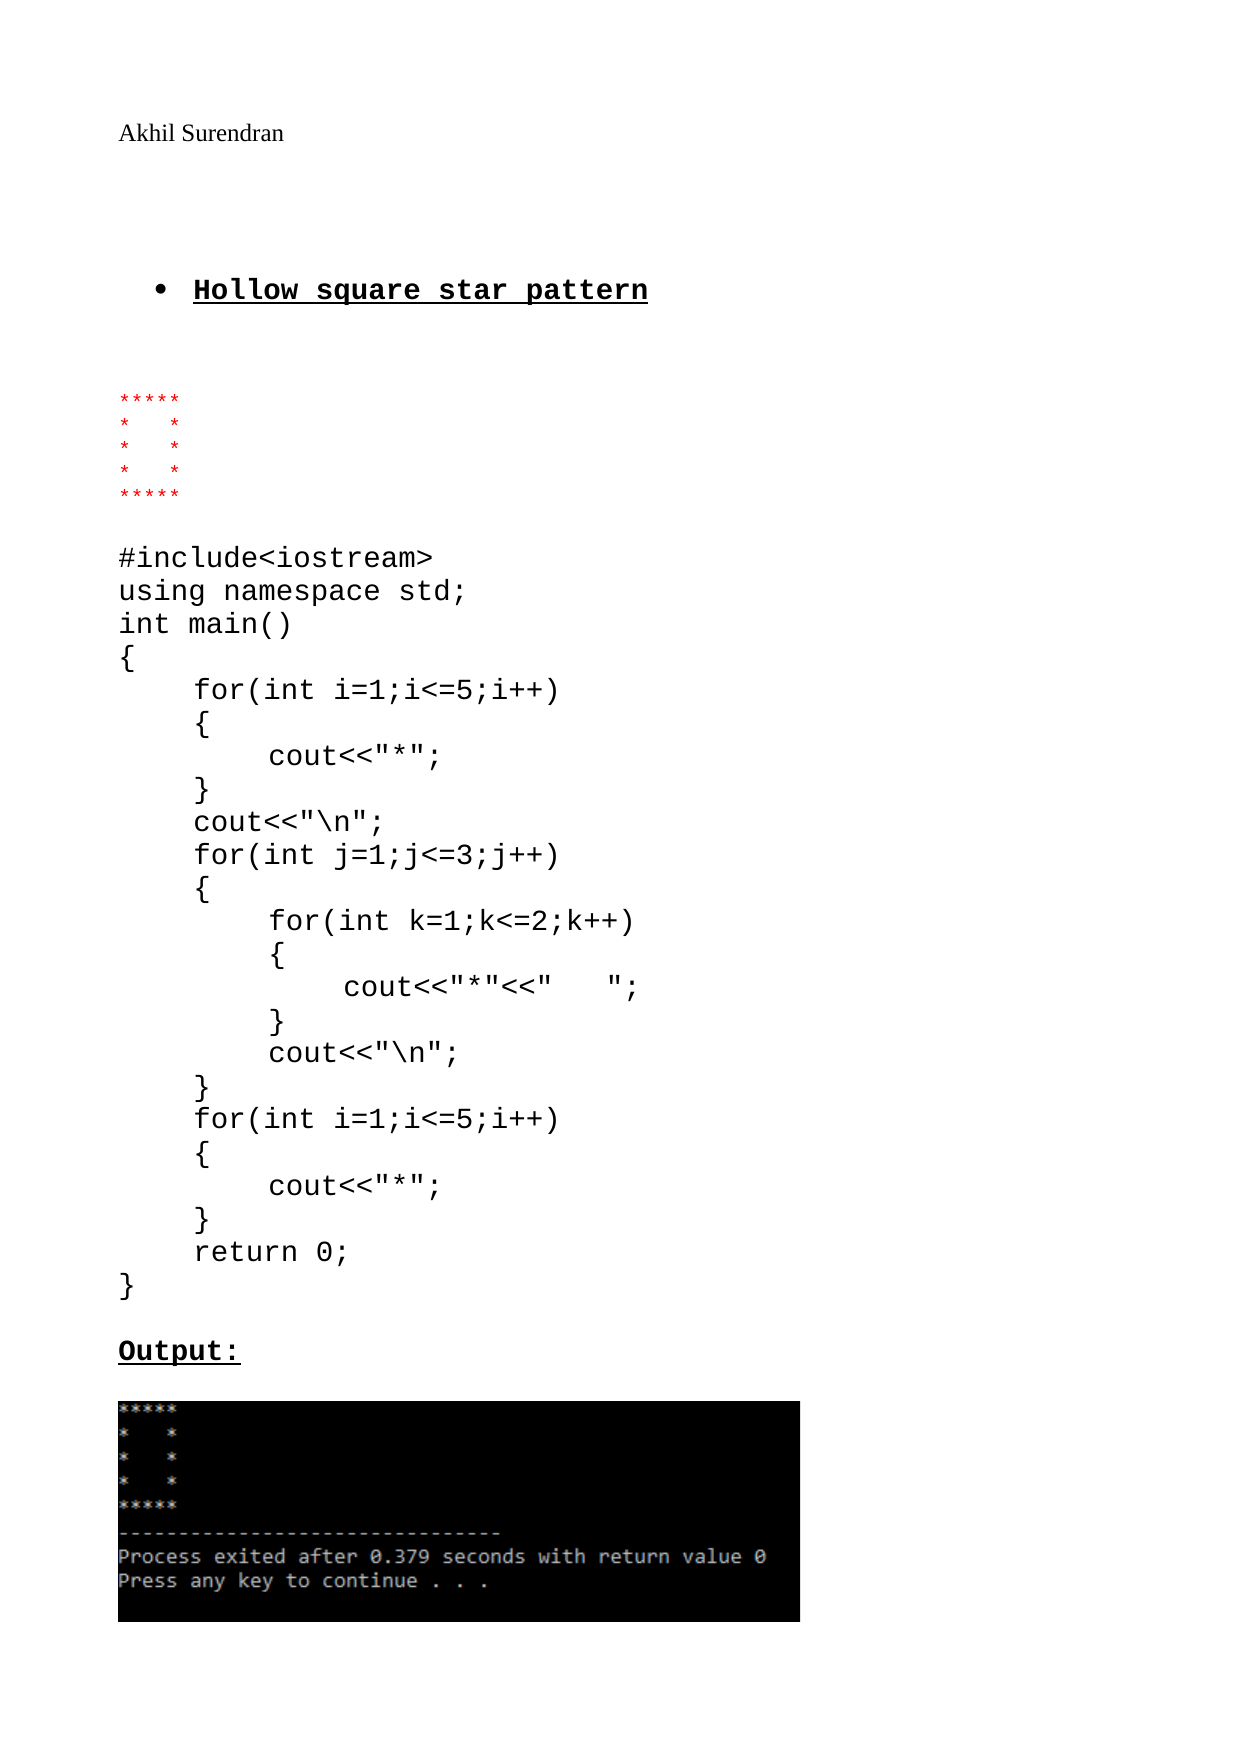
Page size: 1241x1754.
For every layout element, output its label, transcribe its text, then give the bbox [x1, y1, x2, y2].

text ***** [118, 487, 1122, 510]
list Hollow square star pattern [156, 275, 1122, 308]
text * * [118, 439, 1122, 463]
text ***** [118, 392, 1122, 416]
text * * [118, 463, 1122, 487]
text { [118, 939, 1122, 973]
text for(int i=1;i<=5;i++) [118, 1105, 1122, 1138]
text { [118, 708, 1122, 741]
text cout<<"*"; [118, 741, 1122, 774]
text { [118, 873, 1122, 907]
text cout<<"*"<<" "; [118, 973, 1122, 1006]
text for(int k=1;k<=2;k++) [118, 907, 1122, 939]
text using namespace std; [118, 576, 1122, 609]
text return 0; [118, 1237, 1122, 1270]
text } [118, 1270, 1122, 1303]
text } [118, 1072, 1122, 1105]
text } [118, 1006, 1122, 1039]
text } [118, 1204, 1122, 1237]
text } [118, 774, 1122, 807]
text int main() [118, 609, 1122, 642]
text for(int j=1;j<=3;j++) [118, 841, 1122, 873]
text cout<<"*"; [118, 1171, 1122, 1204]
text cout<<"\n"; [118, 807, 1122, 841]
text #include<iostream> [118, 543, 1122, 576]
text for(int i=1;i<=5;i++) [118, 675, 1122, 708]
text { [118, 1138, 1122, 1171]
text Output: [118, 1336, 1122, 1369]
text * * [118, 416, 1122, 439]
text { [118, 642, 1122, 675]
text cout<<"\n"; [118, 1039, 1122, 1072]
